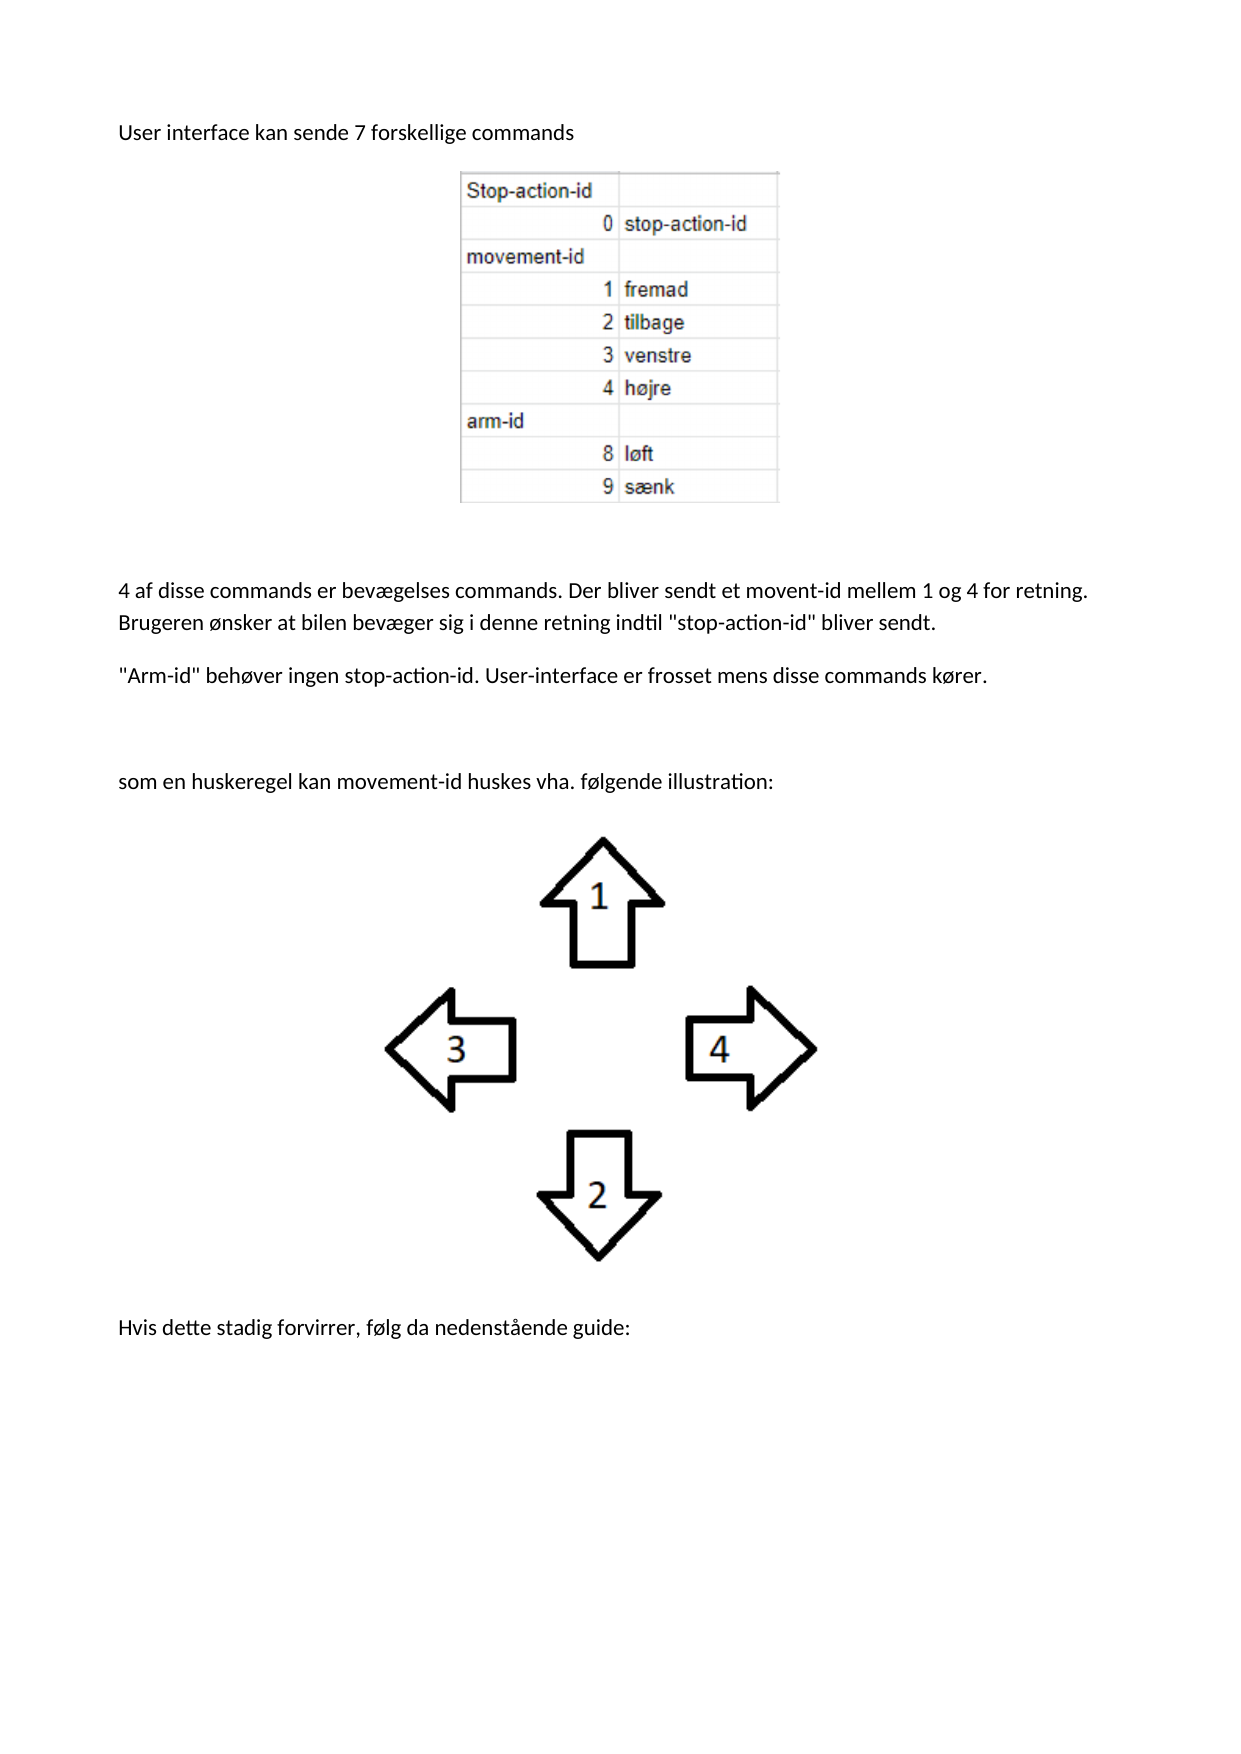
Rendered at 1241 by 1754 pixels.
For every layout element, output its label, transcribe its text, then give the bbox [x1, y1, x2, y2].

text "Arm-id" behøver ingen stop-action-id. User-interface er frosset mens disse commands kører. [118, 661, 1122, 689]
text User interface kan sende 7 forskellige commands [118, 118, 1122, 146]
text Hvis dette stadig forvirrer, følg da nedenstående guide: [118, 1313, 1122, 1341]
text som en huskeregel kan movement-id huskes vha. følgende illustration: [118, 767, 1122, 796]
text 4 af disse commands er bevægelses commands. Der bliver sendt et movent-id mellem 1 og 4 for retning. Brugeren ønsker at bilen bevæger sig i denne retning indtil "stop-action-id" bliver sendt. [118, 576, 1122, 636]
